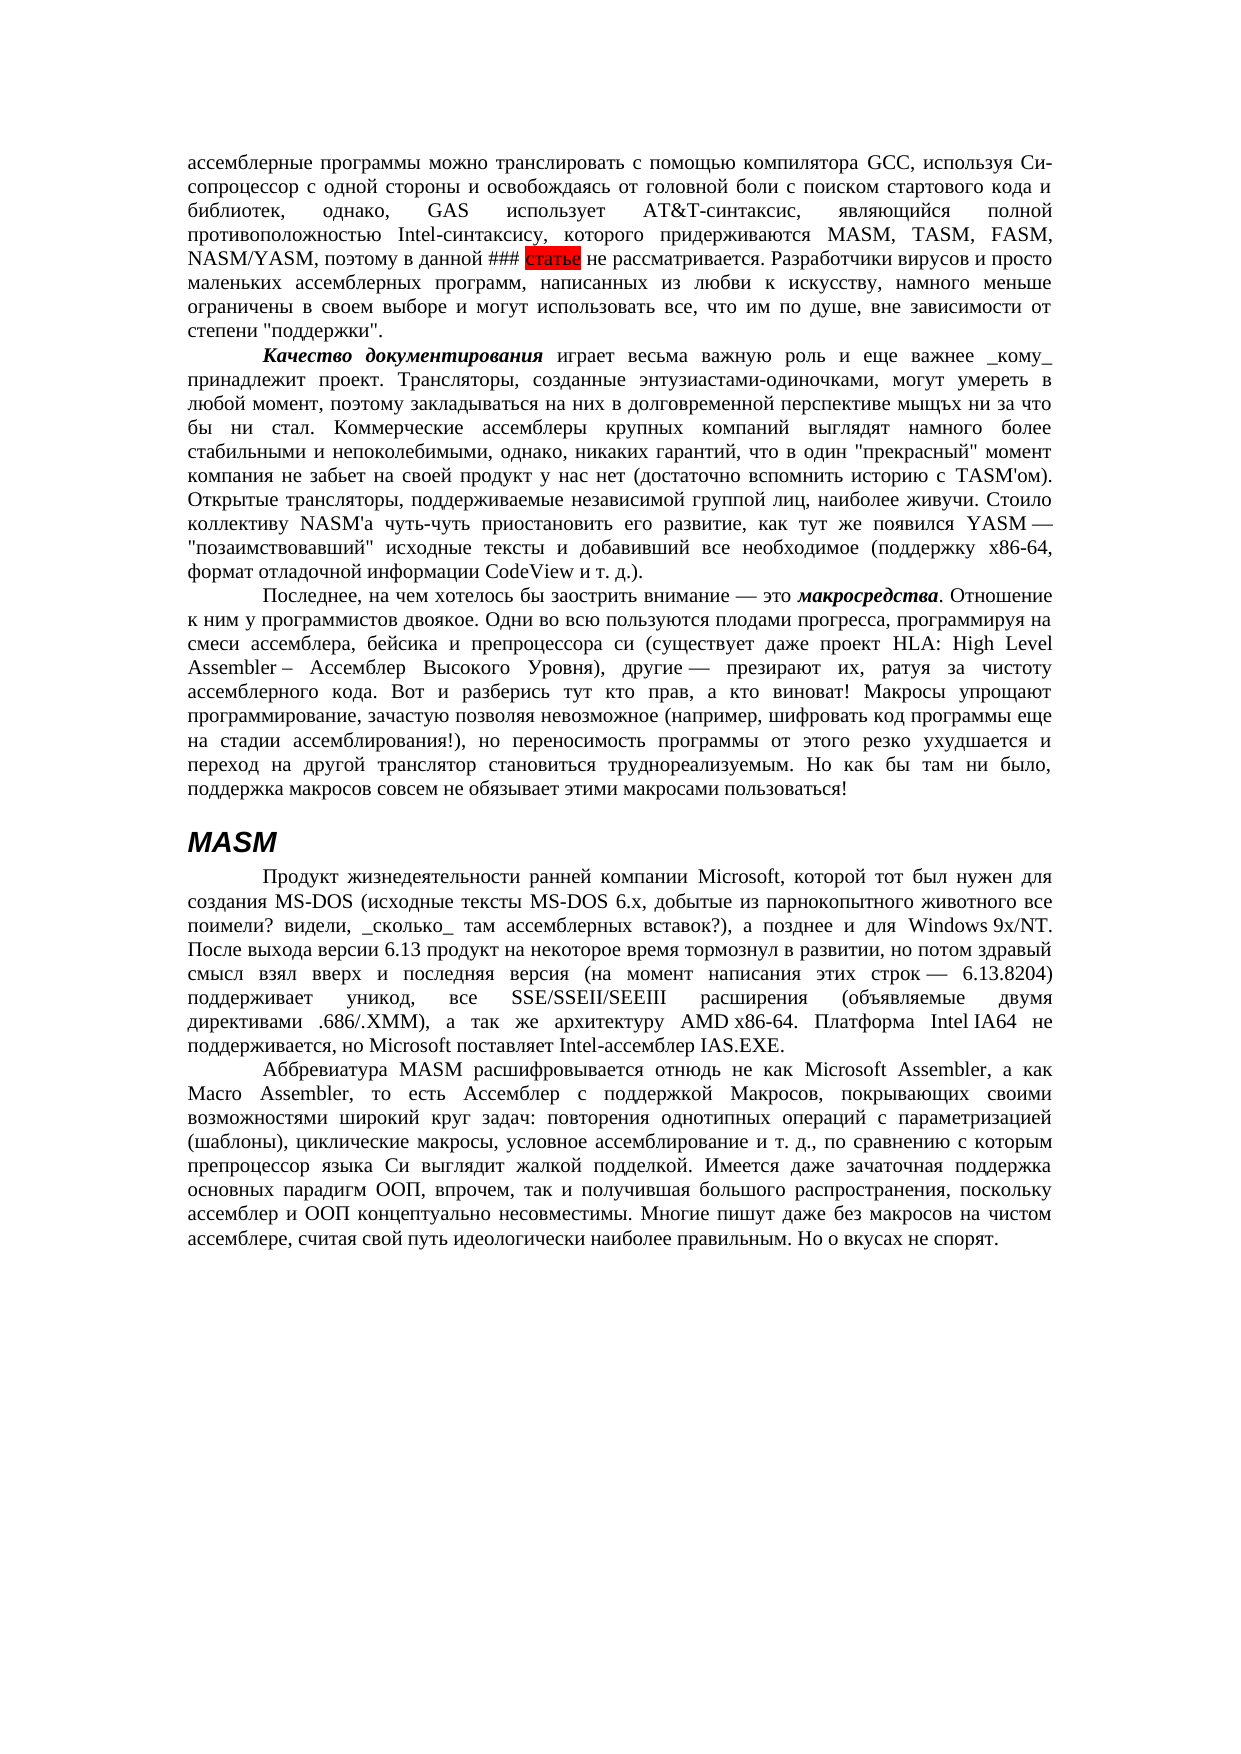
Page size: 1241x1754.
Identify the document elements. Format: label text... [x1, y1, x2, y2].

text Аббревиатура MASM расшифровывается отнюдь не как Microsoft Assembler, а как Macro Assembler, то есть Ассемблер с поддержкой Макросов, покрывающих своими возможностями широкий круг задач: повторения однотипных операций с параметризацией (шаблоны), циклические макросы, условное ассемблирование и т. д., по сравнению с которым препроцессор языка Си выглядит жалкой подделкой. Имеется даже зачаточная поддержка основных парадигм ООП, впрочем, так и получившая большого распространения, поскольку ассемблер и ООП концептуально несовместимы. Многие пишут даже без макросов на чистом ассемблере, считая свой путь идеологически наиболее правильным. Но о вкусах не спорят. [187, 1057, 1053, 1249]
text Последнее, на чем хотелось бы заострить внимание — это макросредства. Отношение к ним у программистов двоякое. Одни во всю пользуются плодами прогресса, программируя на смеси ассемблера, бейсика и препроцессора си (существует даже проект HLA: High Level Assembler – Ассемблер Высокого Уровня), другие — презирают их, ратуя за чистоту ассемблерного кода. Вот и разберись тут кто прав, а кто виноват! Макросы упрощают программирование, зачастую позволяя невозможное (например, шифровать код программы еще на стадии ассемблирования!), но переносимость программы от этого резко ухудшается и переход на другой транслятор становиться труднореализуемым. Но как бы там ни было, поддержка макросов совсем не обязывает этими макросами пользоваться! [187, 583, 1053, 800]
text Качество документирования играет весьма важную роль и еще важнее _кому_ принадлежит проект. Трансляторы, созданные энтузиастами-одиночками, могут умереть в любой момент, поэтому закладываться на них в долговременной перспективе мыщъх ни за что бы ни стал. Коммерческие ассемблеры крупных компаний выглядят намного более стабильными и непоколебимыми, однако, никаких гарантий, что в один "прекрасный" момент компания не забьет на своей продукт у нас нет (достаточно вспомнить историю с TASM'ом). Открытые трансляторы, поддерживаемые независимой группой лиц, наиболее живучи. Стоило коллективу NASM'а чуть-чуть приостановить его развитие, как тут же появился YASM — "позаимствовавший" исходные тексты и добавивший все необходимое (поддержку x86-64, формат отладочной информации CodeView и т. д.). [187, 342, 1053, 583]
subtitle MASM [187, 825, 1053, 858]
text ассемблерные программы можно транслировать с помощью компилятора GCC, используя Си-сопроцессор с одной стороны и освобождаясь от головной боли с поиском стартового кода и библиотек, однако, GAS использует AT&T-синтаксис, являющийся полной противоположностью Intel-синтаксису, которого придерживаются MASM, TASM, FASM, NASM/YASM, поэтому в данной ### статье не рассматривается. Разработчики вирусов и просто маленьких ассемблерных программ, написанных из любви к искусству, намного меньше ограничены в своем выборе и могут использовать все, что им по душе, вне зависимости от степени "поддержки". [187, 150, 1053, 342]
text Продукт жизнедеятельности ранней компании Microsoft, которой тот был нужен для создания MS-DOS (исходные тексты MS-DOS 6.x, добытые из парнокопытного животного все поимели? видели, _сколько_ там ассемблерных вставок?), а позднее и для Windows 9x/NT. После выхода версии 6.13 продукт на некоторое время тормознул в развитии, но потом здравый смысл взял вверх и последняя версия (на момент написания этих строк — 6.13.8204) поддерживает уникод, все SSE/SSEII/SEEIII расширения (объявляемые двумя директивами .686/.XMM), а так же архитектуру AMD x86-64. Платформа Intel IA64 не поддерживается, но Microsoft поставляет Intel-ассемблер IAS.EXE. [187, 864, 1053, 1057]
